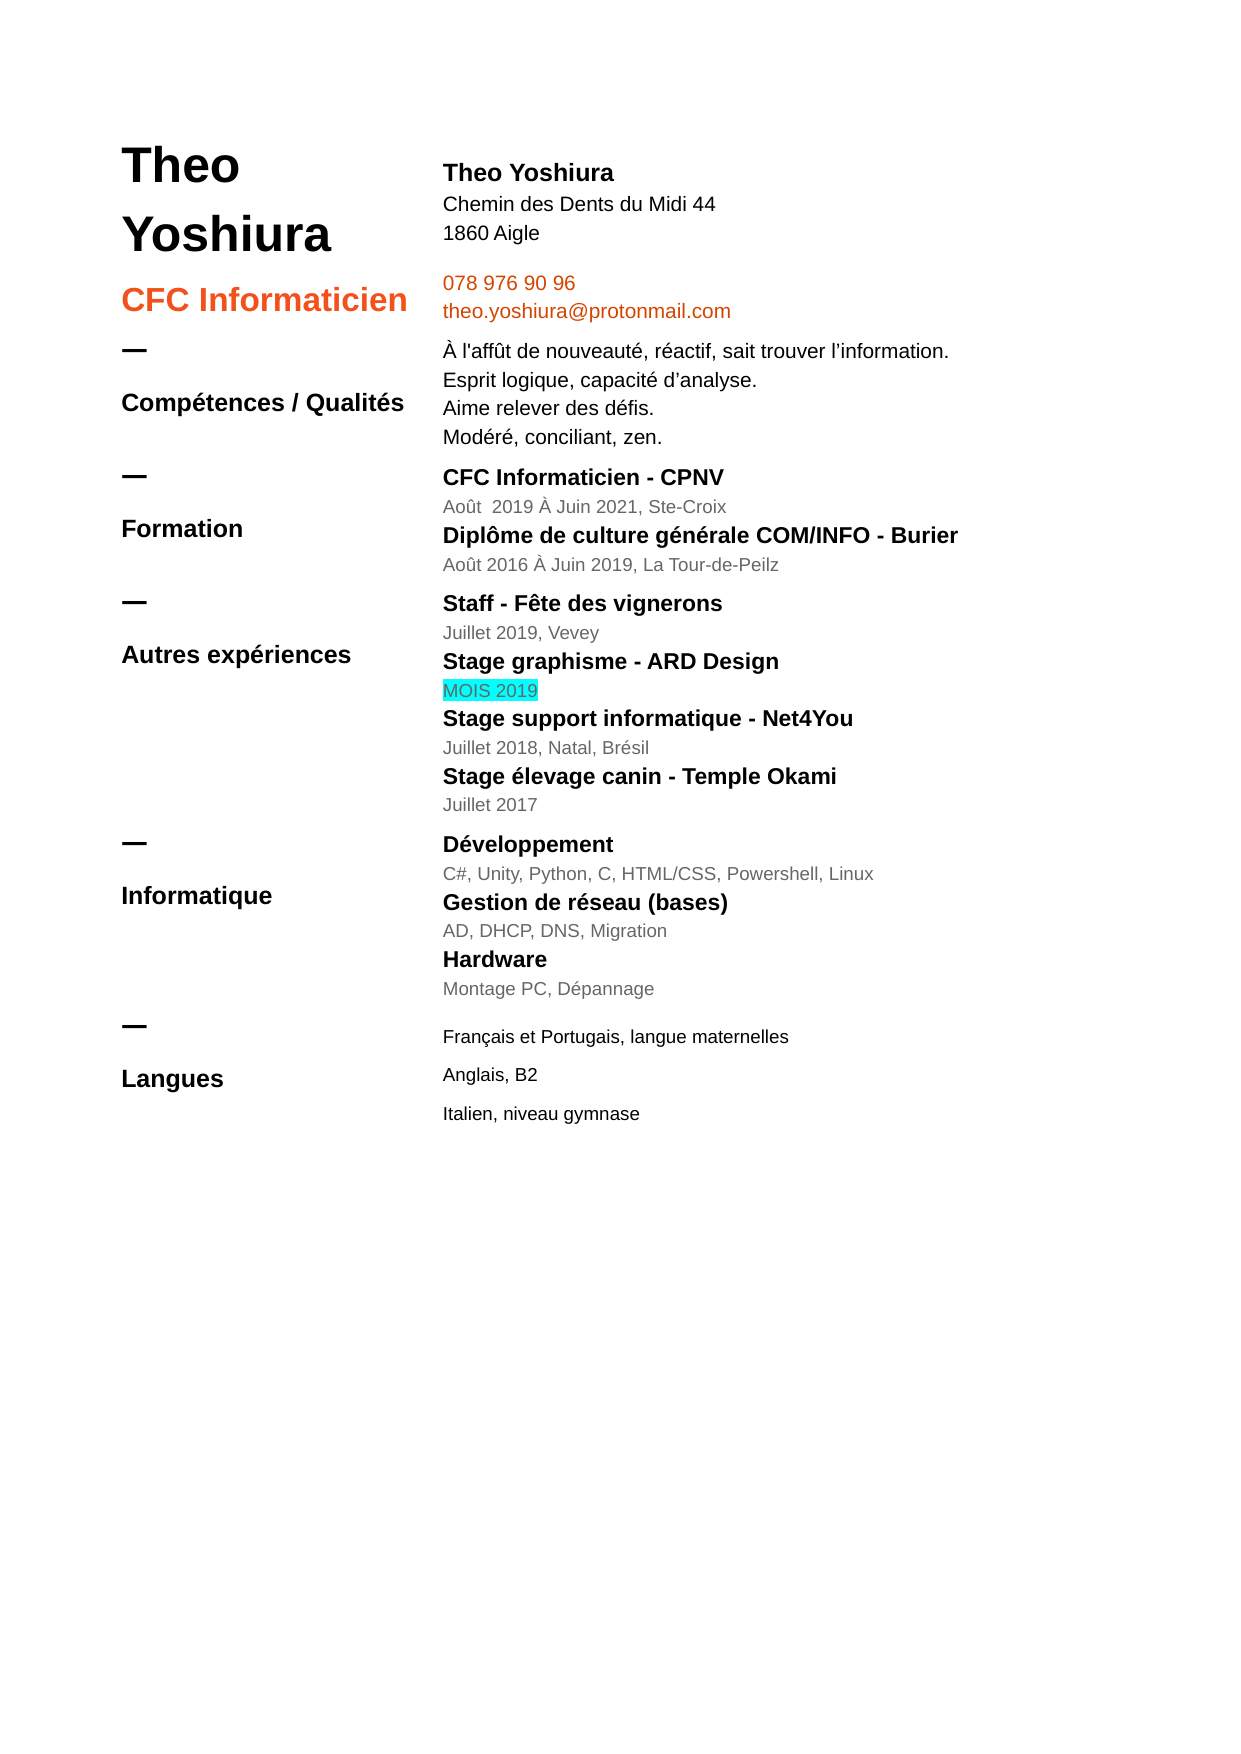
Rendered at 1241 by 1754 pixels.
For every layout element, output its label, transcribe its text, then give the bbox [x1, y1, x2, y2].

table_header Theo Yoshiura Chemin des Dents du Midi 44 1860 Aigle 078 976 90 96 theo.yoshiura@protonmail.com [440, 133, 1123, 326]
table_cell ㅡ Autres expériences [118, 578, 440, 819]
table_cell À l'affût de nouveauté, réactif, sait trouver l’information. Esprit logique, capacité d’analyse. Aime relever des défis. Modéré, conciliant, zen. [440, 326, 1123, 452]
table_cell Développement C#, Unity, Python, C, HTML/CSS, Powershell, Linux Gestion de réseau (bases) AD, DHCP, DNS, Migration Hardware Montage PC, Dépannage [440, 819, 1123, 1002]
table_cell ㅡ Informatique [118, 819, 440, 1002]
table_cell ㅡ Compétences / Qualités [118, 326, 440, 452]
table_cell ㅡ Formation [118, 452, 440, 578]
table_cell Staff - Fête des vignerons Juillet 2019, Vevey Stage graphisme - ARD Design MOIS 2019 Stage support informatique - Net4You Juillet 2018, Natal, Brésil Stage élevage canin - Temple Okami Juillet 2017 [440, 578, 1123, 819]
table_cell Français et Portugais, langue maternelles Anglais, B2 Italien, niveau gymnase [440, 1002, 1123, 1127]
table_header Theo Yoshiura CFC Informaticien [118, 133, 440, 326]
table_cell CFC Informaticien - CPNV Août 2019 À Juin 2021, Ste-Croix Diplôme de culture générale COM/INFO - Burier Août 2016 À Juin 2019, La Tour-de-Peilz [440, 452, 1123, 578]
table_cell ㅡ Langues [118, 1002, 440, 1127]
